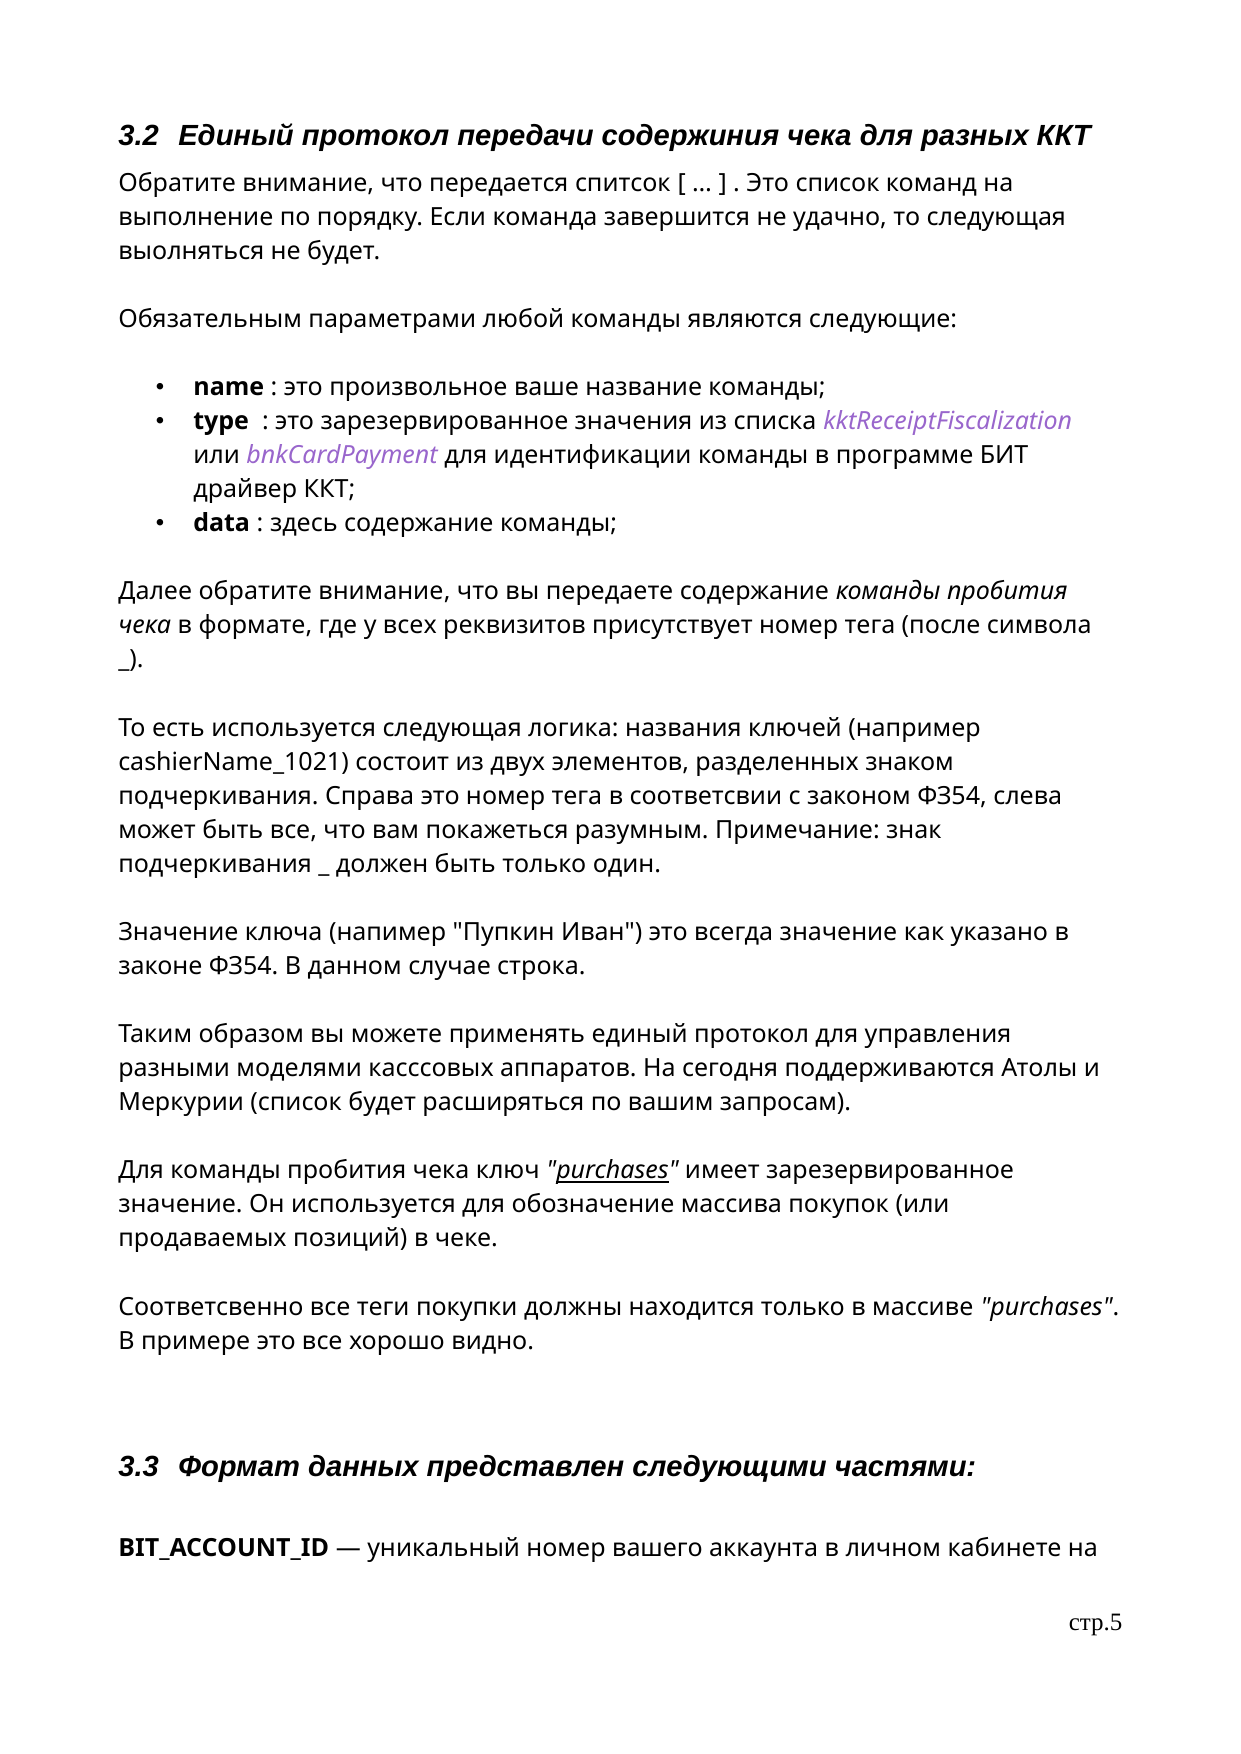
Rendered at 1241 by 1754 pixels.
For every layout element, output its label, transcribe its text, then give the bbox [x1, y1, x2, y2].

text BIT_ACCOUNT_ID — уникальный номер вашего аккаунта в личном кабинете на [118, 1529, 1122, 1564]
text Обратите внимание, что передается спитсок [ … ] . Это список команд на выполнение по порядку. Если команда завершится не удачно, то следующая выолняться не будет. [118, 164, 1122, 266]
subtitle Формат данных представлен следующими частями: [118, 1449, 1122, 1483]
list name : это произвольное ваше название команды; [156, 368, 1122, 403]
text Для команды пробития чека ключ "purchases" имеет зарезервированное значение. Он используется для обозначение массива покупок (или продаваемых позиций) в чеке. [118, 1152, 1122, 1254]
text Далее обратите внимание, что вы передаете содержание команды пробития чека в формате, где у всех реквизитов присутствует номер тега (после символа _). [118, 573, 1122, 675]
list data : здесь содержание команды; [156, 505, 1122, 539]
text Соответсвенно все теги покупки должны находится только в массиве "purchases". В примере это все хорошо видно. [118, 1288, 1122, 1356]
subtitle Единый протокол передачи содержиния чека для разных ККТ [118, 118, 1122, 152]
text Обязательным параметрами любой команды являются следующие: [118, 300, 1122, 334]
text Таким образом вы можете применять единый протокол для управления разными моделями касссовых аппаратов. На сегодня поддерживаются Атолы и Меркурии (список будет расширяться по вашим запросам). [118, 1016, 1122, 1118]
text То есть используется следующая логика: названия ключей (например cashierName_1021) состоит из двух элементов, разделенных знаком подчеркивания. Справа это номер тега в соответсвии с законом ФЗ54, слева может быть все, что вам покажеться разумным. Примечание: знак подчеркивания _ должен быть только один. [118, 709, 1122, 879]
text Значение ключа (напимер "Пупкин Иван") это всегда значение как указано в законе ФЗ54. В данном случае строка. [118, 913, 1122, 982]
list type : это зарезервированное значения из списка kktReceiptFiscalization или bnkCardPayment для идентификации команды в программе БИТ драйвер ККТ; [156, 403, 1122, 505]
